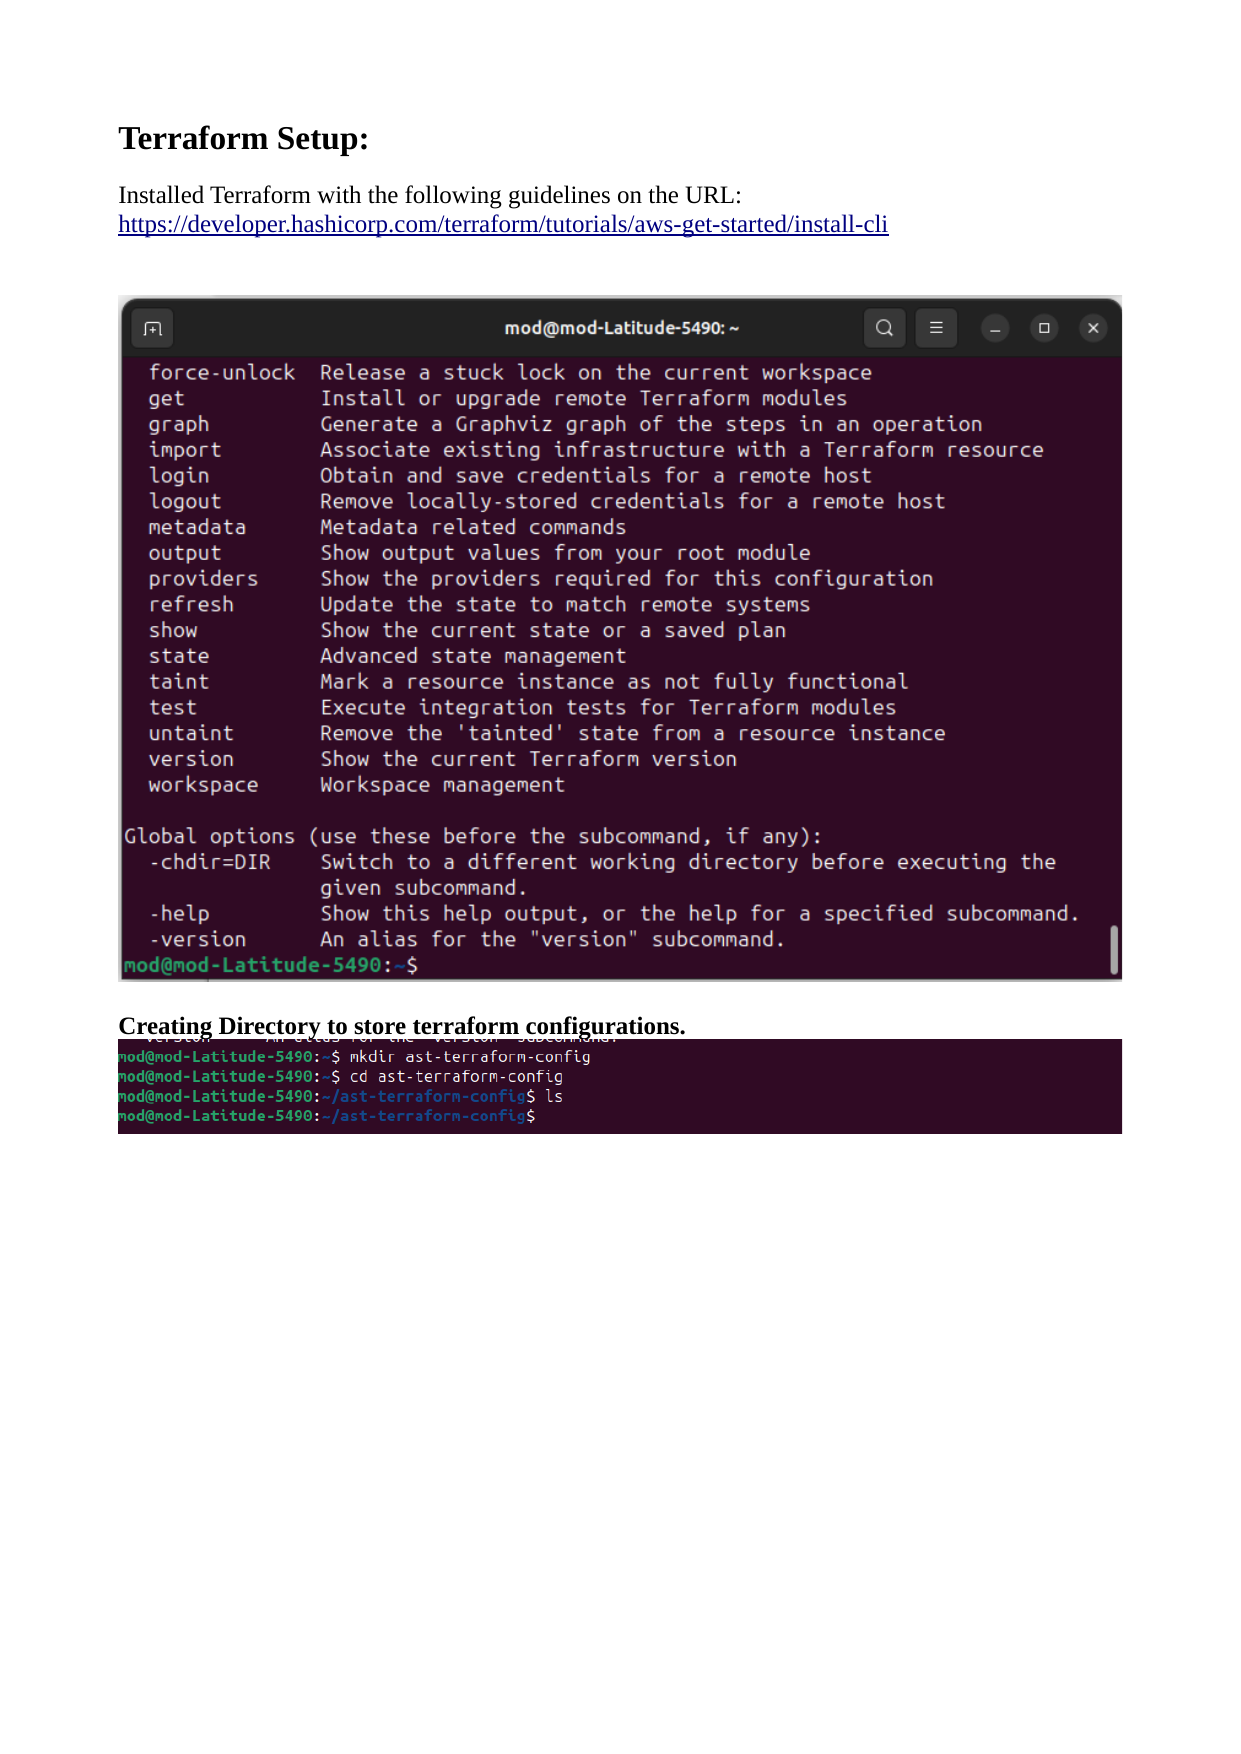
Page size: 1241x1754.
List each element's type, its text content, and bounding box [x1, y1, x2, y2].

text https://developer.hashicorp.com/terraform/tutorials/aws-get-started/install-cli [118, 209, 1122, 238]
text Installed Terraform with the following guidelines on the URL: [118, 181, 1122, 209]
picture [118, 1039, 1123, 1134]
picture [118, 295, 1123, 982]
text Terraform Setup: [118, 118, 1122, 156]
text Creating Directory to store terraform configurations. [118, 1011, 1122, 1039]
